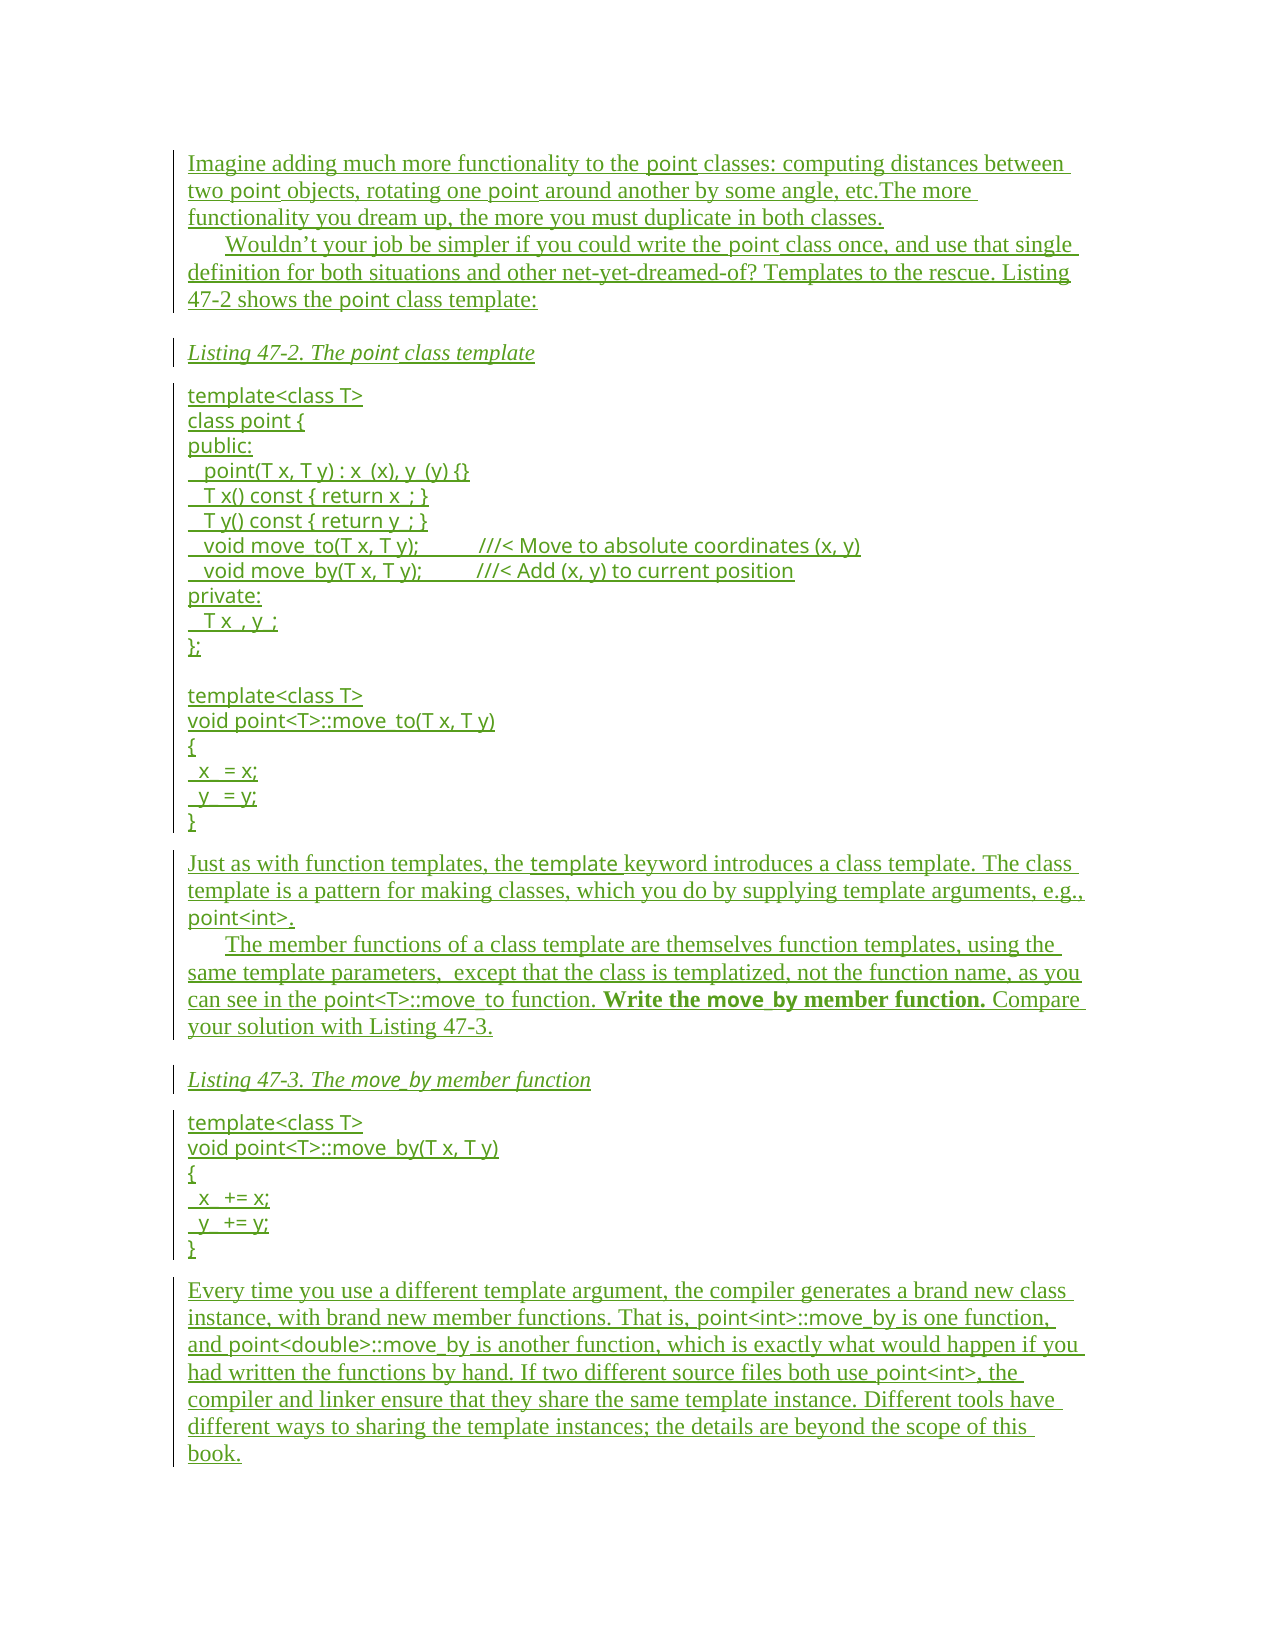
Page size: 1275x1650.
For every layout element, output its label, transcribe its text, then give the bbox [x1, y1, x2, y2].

text x_ = x; [187, 758, 1072, 783]
text class point { [187, 408, 1072, 433]
text void move_by(T x, T y); ///< Add (x, y) to current position [187, 558, 1072, 583]
text template<class T> [187, 683, 1072, 708]
text y_ += y; [187, 1210, 1072, 1235]
text template<class T> [187, 383, 1072, 408]
text { [187, 733, 1072, 758]
text Every time you use a different template argument, the compiler generates a brand new class instance, with brand new member functions. That is, point<int>::move_by is one function, and point<double>::move_by is another function, which is exactly what would happen if you had written the functions by hand. If two different source files both use point<int>, the compiler and linker ensure that they share the same template instance. Different tools have different ways to sharing the template instances; the details are beyond the scope of this book. [187, 1277, 1087, 1467]
text void point<T>::move_by(T x, T y) [187, 1135, 1072, 1160]
text }; [187, 633, 1072, 658]
text } [187, 1235, 1072, 1260]
text Listing 47-2. The point class template [187, 337, 1087, 367]
text Just as with function templates, the template keyword introduces a class template. The class template is a pattern for making classes, which you do by supplying template arguments, e.g., point<int>. [187, 850, 1087, 931]
text T y() const { return y_; } [187, 508, 1072, 533]
text x_ += x; [187, 1185, 1072, 1210]
text template<class T> [187, 1110, 1072, 1135]
text y_ = y; [187, 783, 1072, 808]
text private: [187, 583, 1072, 608]
text The member functions of a class template are themselves function templates, using the same template parameters, except that the class is templatized, not the function name, as you can see in the point<T>::move_to function. Write the move_by member function. Compare your solution with Listing 47-3. [187, 931, 1087, 1039]
text point(T x, T y) : x_(x), y_(y) {} [187, 458, 1072, 483]
text T x_, y_; [187, 608, 1072, 633]
text { [187, 1160, 1072, 1185]
text public: [187, 433, 1072, 458]
text T x() const { return x_; } [187, 483, 1072, 508]
text Listing 47-3. The move_by member function [187, 1064, 1087, 1094]
text Imagine adding much more functionality to the point classes: computing distances between two point objects, rotating one point around another by some angle, etc.The more functionality you dream up, the more you must duplicate in both classes. [187, 150, 1087, 231]
text void point<T>::move_to(T x, T y) [187, 708, 1072, 733]
text Wouldn’t your job be simpler if you could write the point class once, and use that single definition for both situations and other net-yet-dreamed-of? Templates to the rescue. Listing 47-2 shows the point class template: [187, 231, 1087, 312]
text } [187, 808, 1072, 833]
text void move_to(T x, T y); ///< Move to absolute coordinates (x, y) [187, 533, 1072, 558]
